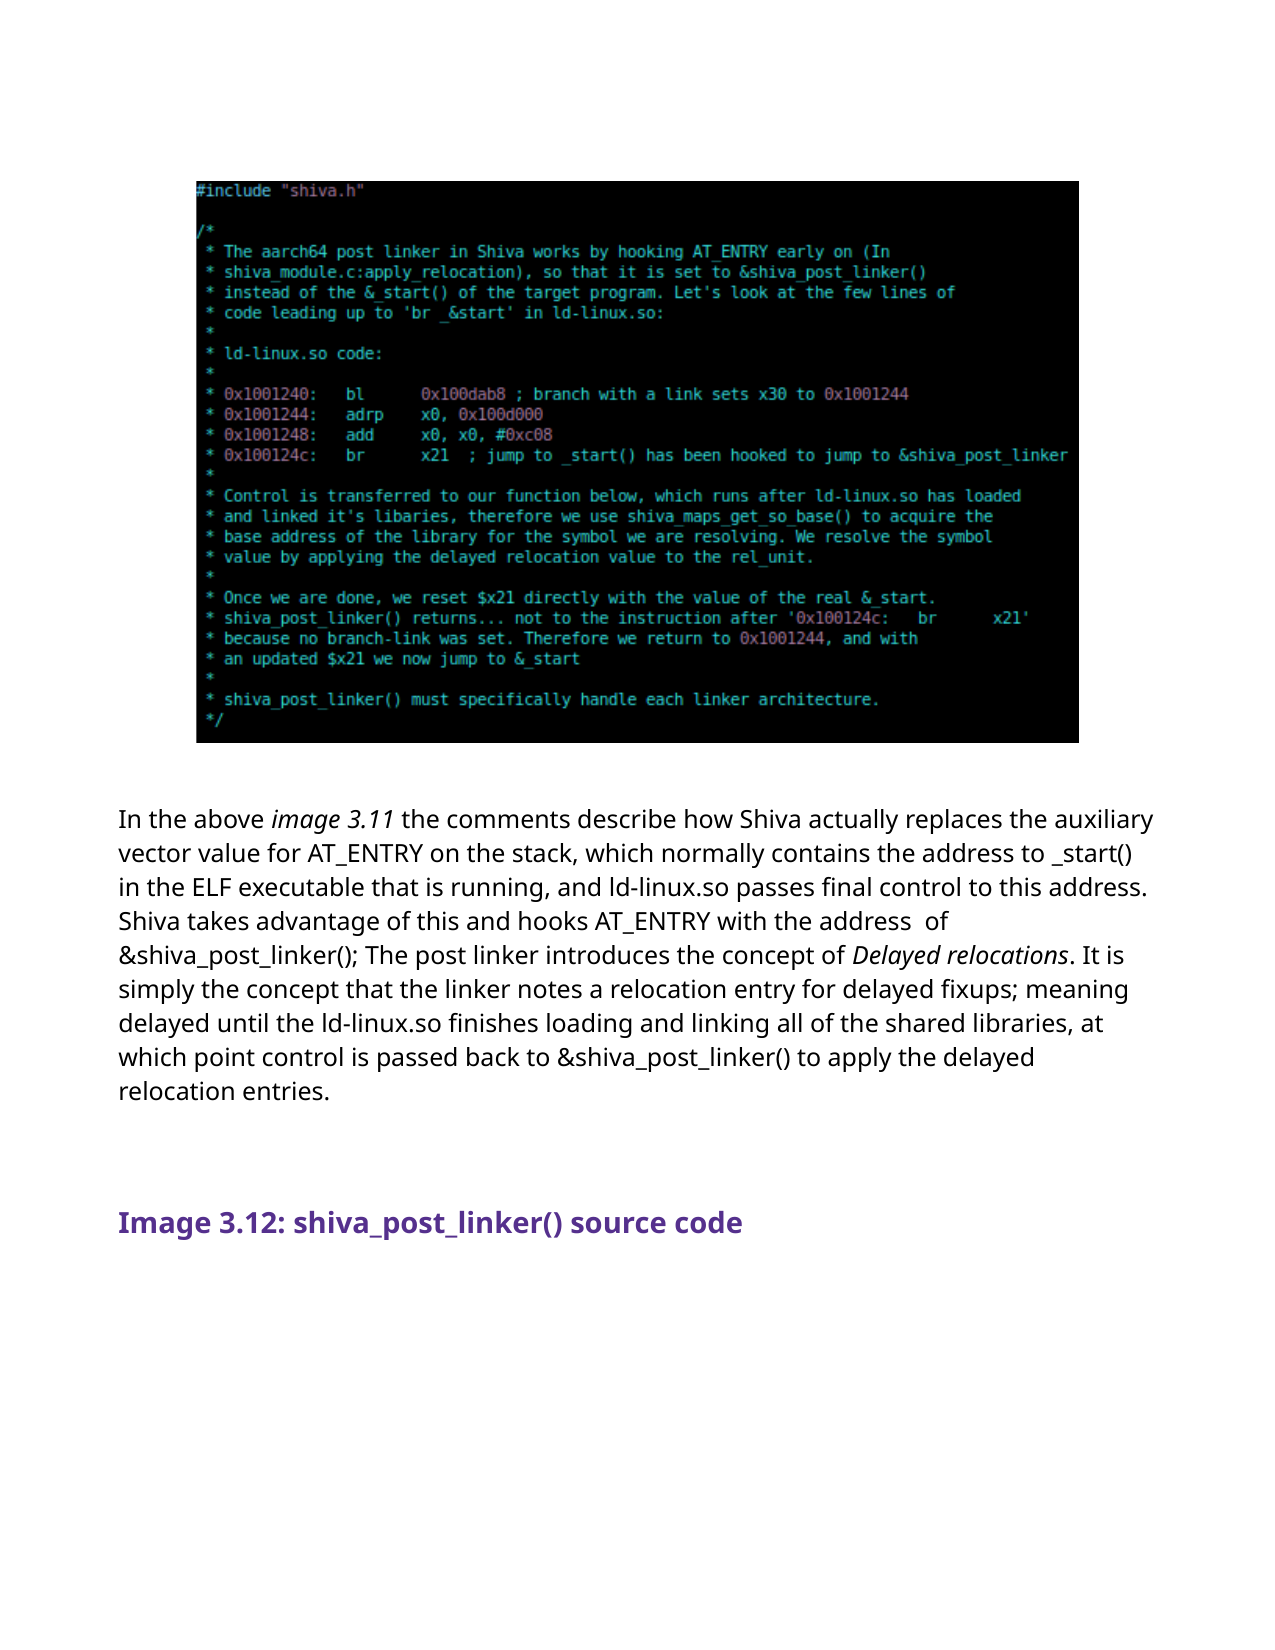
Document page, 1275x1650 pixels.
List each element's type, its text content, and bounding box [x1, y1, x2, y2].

text Image 3.12: shiva_post_linker() source code [118, 1202, 1157, 1242]
text In the above image 3.11 the comments describe how Shiva actually replaces the auxiliary vector value for AT_ENTRY on the stack, which normally contains the address to _start() in the ELF executable that is running, and ld-linux.so passes final control to this address. Shiva takes advantage of this and hooks AT_ENTRY with the address of &shiva_post_linker(); The post linker introduces the concept of Delayed relocations. It is simply the concept that the linker notes a relocation entry for delayed fixups; meaning delayed until the ld-linux.so finishes loading and linking all of the shared libraries, at which point control is passed back to &shiva_post_linker() to apply the delayed relocation entries. [118, 801, 1157, 1108]
picture [196, 181, 1079, 743]
